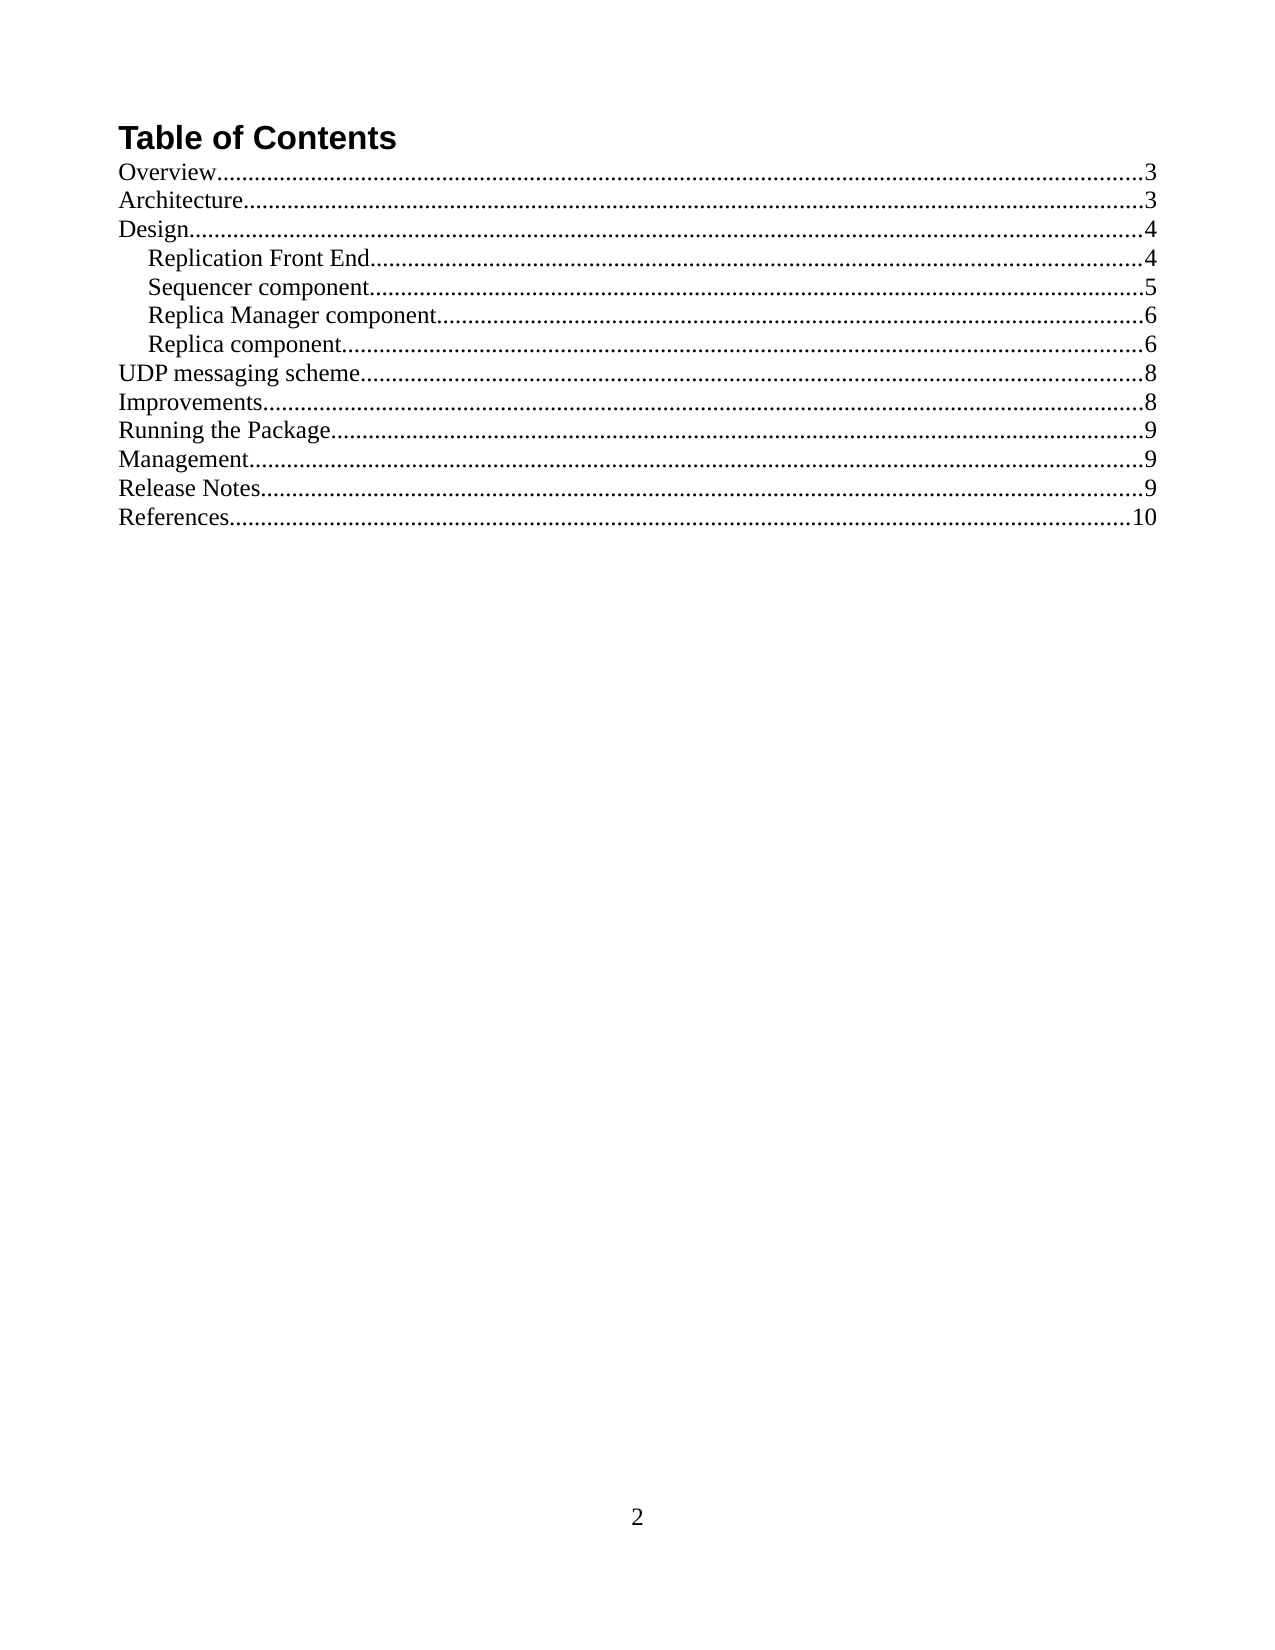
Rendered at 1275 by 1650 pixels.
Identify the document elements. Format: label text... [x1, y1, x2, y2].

subtitle Table of Contents [118, 118, 1157, 157]
text UDP messaging scheme 8 [118, 358, 1157, 387]
text Release Notes 9 [118, 473, 1157, 502]
text Replica component 6 [148, 329, 1157, 358]
text Design 4 [118, 214, 1157, 243]
text Improvements 8 [118, 387, 1157, 415]
text Running the Package 9 [118, 415, 1157, 444]
text Management 9 [118, 444, 1157, 473]
text Replica Manager component 6 [148, 300, 1157, 329]
text Replication Front End 4 [148, 243, 1157, 272]
text References 10 [118, 502, 1157, 530]
text Overview 3 [118, 157, 1157, 185]
text Architecture 3 [118, 185, 1157, 214]
text Sequencer component 5 [148, 272, 1157, 300]
